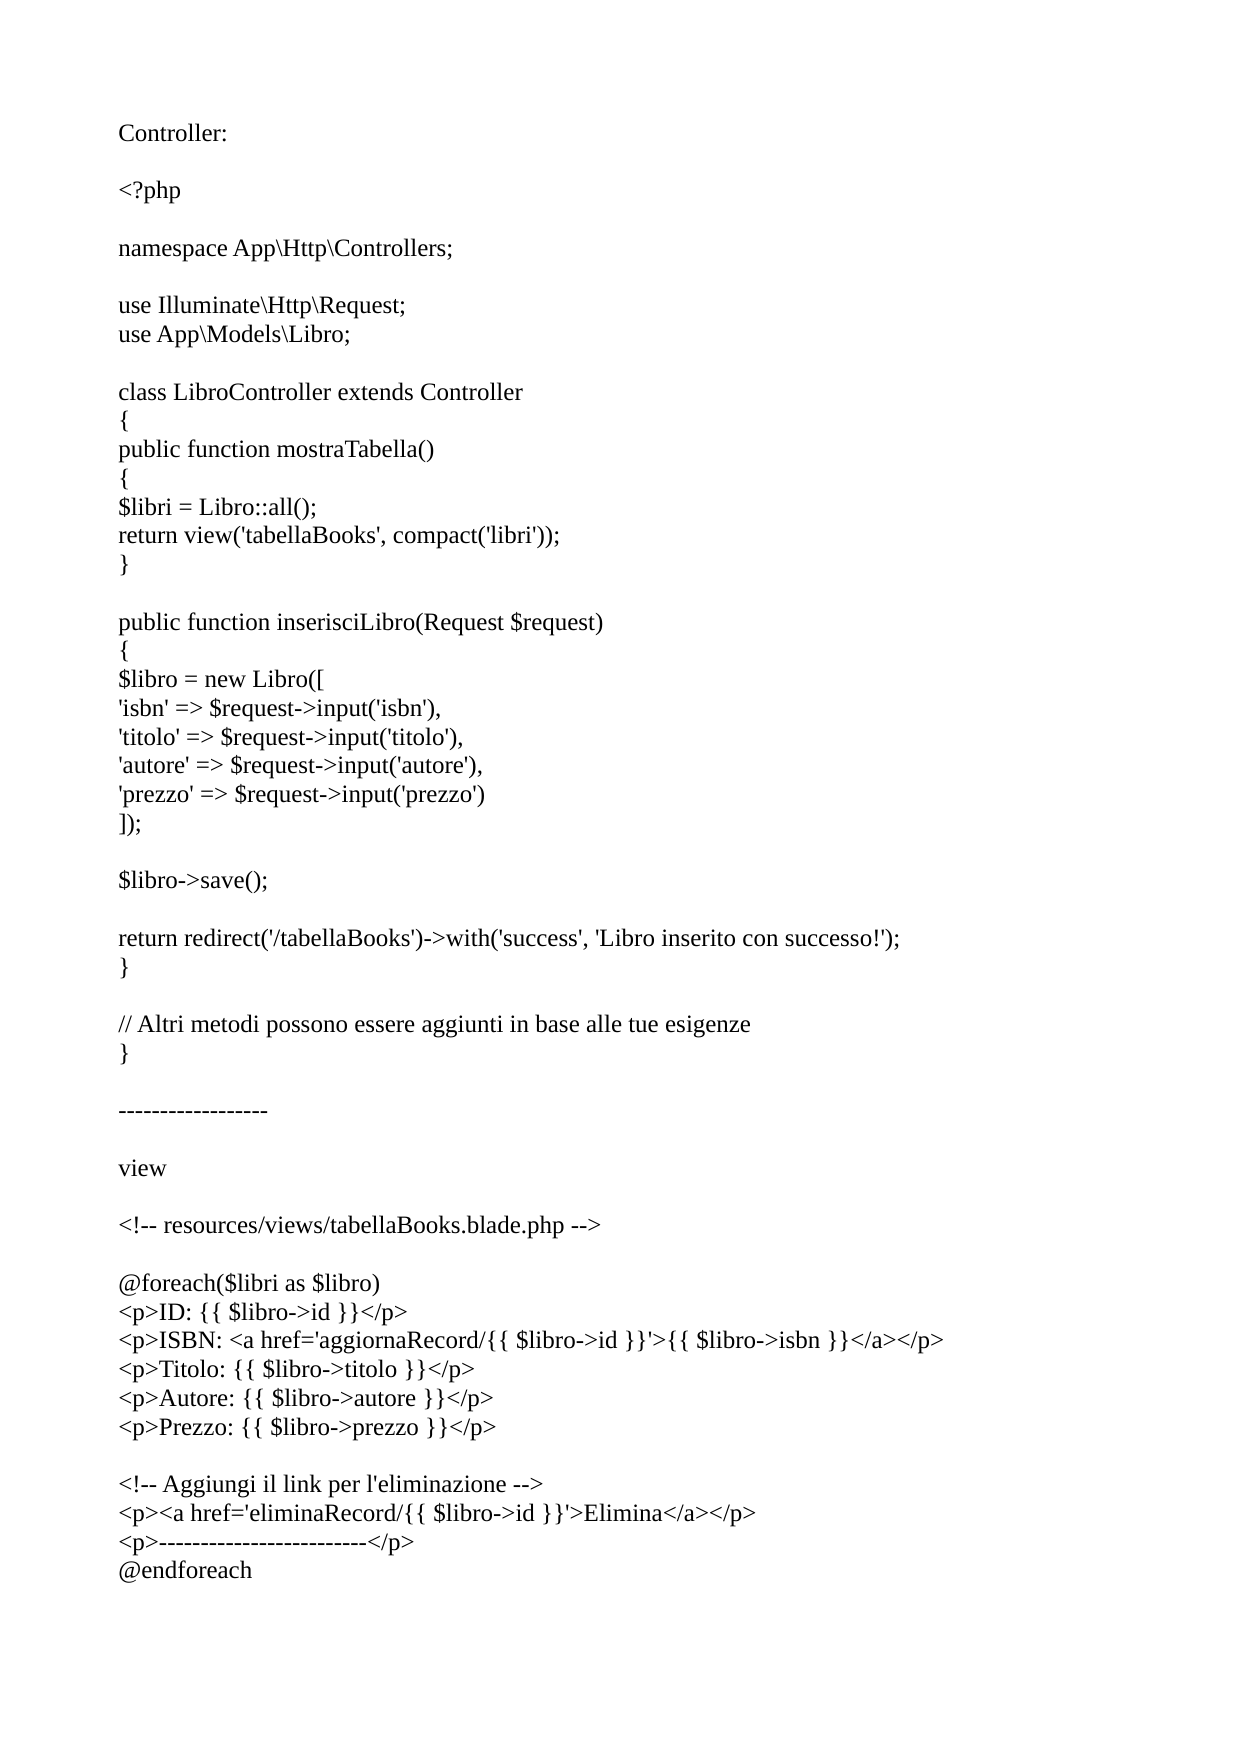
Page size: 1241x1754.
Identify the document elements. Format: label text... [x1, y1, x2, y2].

text } [118, 1038, 1122, 1067]
text 'autore' => $request->input('autore'), [118, 751, 1122, 779]
text class LibroController extends Controller [118, 377, 1122, 406]
text Controller: [118, 118, 1122, 147]
text $libro = new Libro([ [118, 664, 1122, 693]
text return redirect('/tabellaBooks')->with('success', 'Libro inserito con successo!'); [118, 923, 1122, 952]
text <p>-------------------------</p> [118, 1527, 1122, 1556]
text use Illuminate\Http\Request; [118, 291, 1122, 319]
text public function inserisciLibro(Request $request) [118, 607, 1122, 636]
text @foreach($libri as $libro) [118, 1268, 1122, 1297]
text $libro->save(); [118, 866, 1122, 894]
text <!-- resources/views/tabellaBooks.blade.php --> [118, 1211, 1122, 1239]
text <p>Prezzo: {{ $libro->prezzo }}</p> [118, 1412, 1122, 1441]
text return view('tabellaBooks', compact('libri')); [118, 521, 1122, 549]
text <p><a href='eliminaRecord/{{ $libro->id }}'>Elimina</a></p> [118, 1498, 1122, 1527]
text { [118, 636, 1122, 664]
text } [118, 549, 1122, 578]
text public function mostraTabella() [118, 434, 1122, 463]
text <p>Titolo: {{ $libro->titolo }}</p> [118, 1354, 1122, 1383]
text <p>ISBN: <a href='aggiornaRecord/{{ $libro->id }}'>{{ $libro->isbn }}</a></p> [118, 1326, 1122, 1354]
text 'prezzo' => $request->input('prezzo') [118, 779, 1122, 808]
text { [118, 406, 1122, 434]
text <!-- Aggiungi il link per l'eliminazione --> [118, 1469, 1122, 1498]
text 'isbn' => $request->input('isbn'), [118, 693, 1122, 722]
text view [118, 1153, 1122, 1182]
text ------------------ [118, 1096, 1122, 1124]
text // Altri metodi possono essere aggiunti in base alle tue esigenze [118, 1009, 1122, 1038]
text ]); [118, 808, 1122, 837]
text <p>Autore: {{ $libro->autore }}</p> [118, 1383, 1122, 1412]
text use App\Models\Libro; [118, 319, 1122, 348]
text @endforeach [118, 1556, 1122, 1584]
text <p>ID: {{ $libro->id }}</p> [118, 1297, 1122, 1326]
text $libri = Libro::all(); [118, 492, 1122, 521]
text { [118, 463, 1122, 492]
text } [118, 952, 1122, 981]
text namespace App\Http\Controllers; [118, 233, 1122, 262]
text <?php [118, 176, 1122, 204]
text 'titolo' => $request->input('titolo'), [118, 722, 1122, 751]
